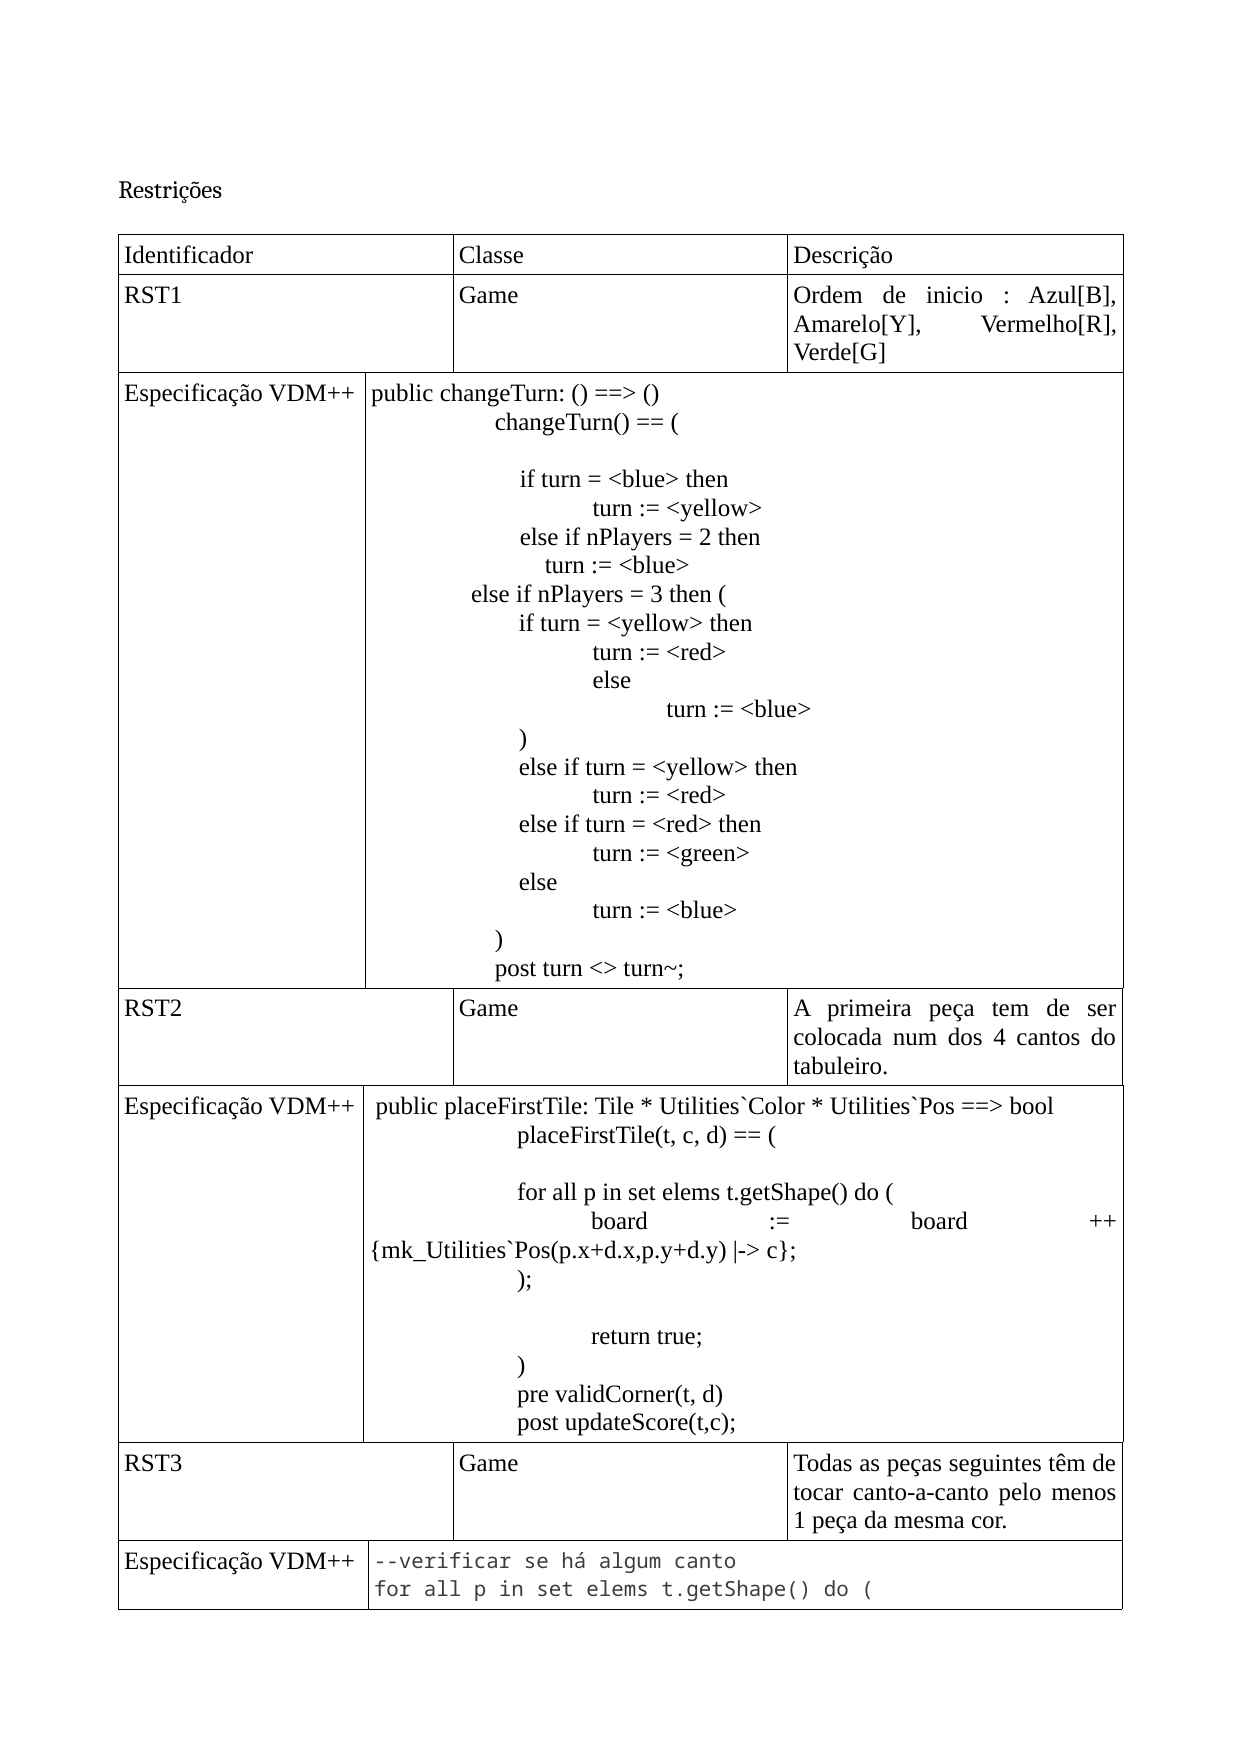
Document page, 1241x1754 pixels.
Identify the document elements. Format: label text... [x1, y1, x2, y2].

table_header Game [454, 1443, 787, 1540]
table_cell Game [454, 275, 787, 372]
table_cell RST1 [119, 275, 453, 372]
table_cell Ordem de inicio : Azul[B], Amarelo[Y], Vermelho[R], Verde[G] [788, 275, 1123, 372]
table_header --verificar se há algum canto for all p in set elems t.getShape() do ( [369, 1541, 1122, 1608]
table_header Especificação VDM++ [119, 1086, 363, 1442]
table_header Game [454, 989, 787, 1085]
table_header RST2 [119, 989, 453, 1085]
table_header Todas as peças seguintes têm de tocar canto-a-canto pelo menos 1 peça da mesma cor. [788, 1443, 1122, 1540]
table_header public changeTurn: () ==> () changeTurn() == ( if turn = <blue> then turn := <yellow> else if nPlayers = 2 then turn := <blue> else if nPlayers = 3 then ( if turn = <yellow> then turn := <red> else turn := <blue> ) else if turn = <yellow> then turn := <red> else if turn = <red> then turn := <green> else turn := <blue> ) post turn <> turn~; [366, 373, 1123, 987]
table_header public placeFirstTile: Tile * Utilities`Color * Utilities`Pos ==> bool placeFirstTile(t, c, d) == ( for all p in set elems t.getShape() do ( board := board ++ {mk_Utilities`Pos(p.x+d.x,p.y+d.y) |-> c}; ); return true; ) pre validCorner(t, d) post updateScore(t,c); [364, 1086, 1123, 1442]
table_header Especificação VDM++ [119, 373, 365, 987]
table_header Identificador [119, 235, 453, 274]
table_header Descrição [788, 235, 1123, 274]
table_header Classe [454, 235, 787, 274]
table_header Especificação VDM++ [119, 1541, 368, 1608]
table_header RST3 [119, 1443, 453, 1540]
table_header A primeira peça tem de ser colocada num dos 4 cantos do tabuleiro. [788, 989, 1122, 1085]
text Restrições [118, 176, 1122, 205]
